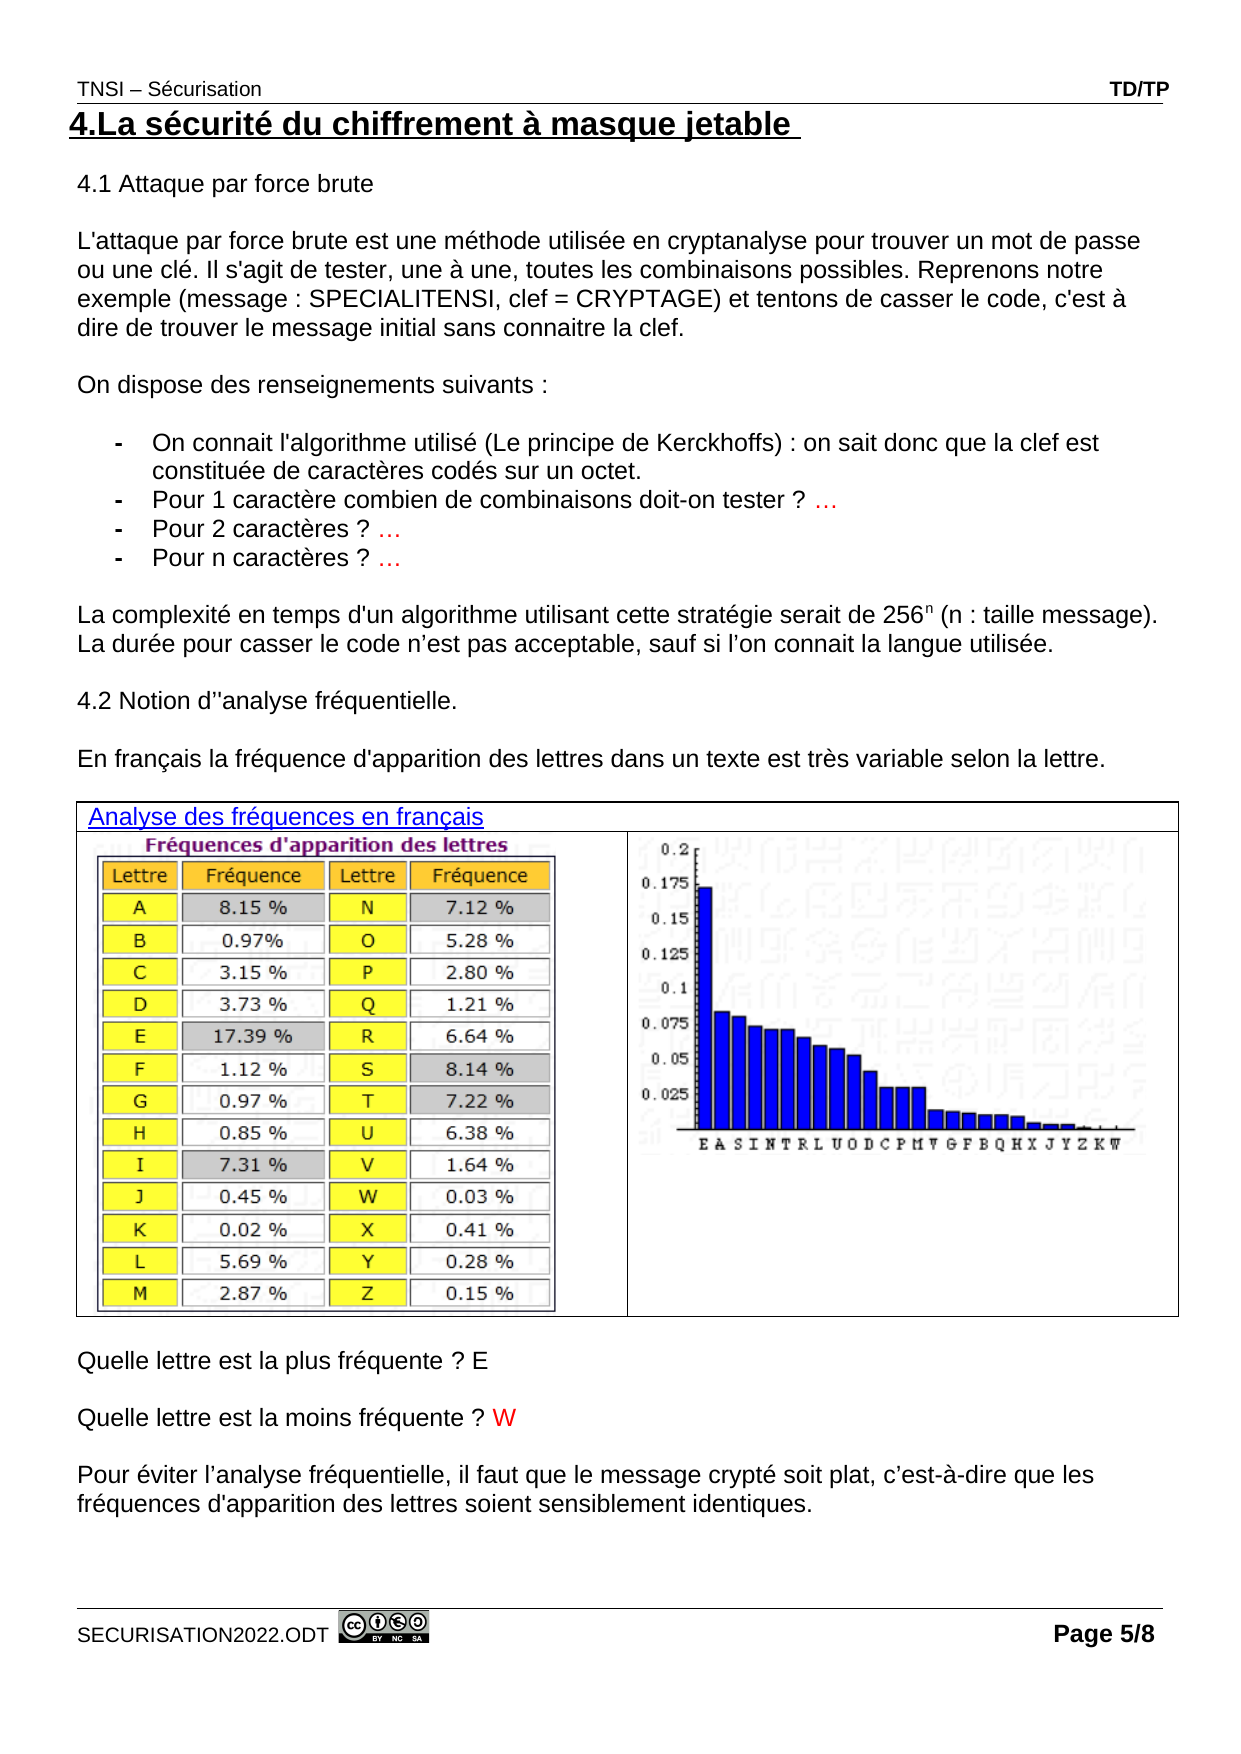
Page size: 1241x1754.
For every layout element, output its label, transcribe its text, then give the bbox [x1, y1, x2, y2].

table_cell [77, 832, 88, 1316]
list On connait l'algorithme utilisé (Le principe de Kerckhoffs) : on sait donc que la clef est constituée de caractères codés sur un octet. [114, 428, 1163, 485]
text Quelle lettre est la moins fréquente ? W [77, 1403, 1163, 1432]
table_header Analyse des fréquences en français [77, 803, 1178, 831]
text L'attaque par force brute est une méthode utilisée en cryptanalyse pour trouver un mot de passe ou une clé. Il s'agit de tester, une à une, toutes les combinaisons possibles. Reprenons notre exemple (message : SPECIALITENSI, clef = CRYPTAGE) et tentons de casser le code, c'est à dire de trouver le message initial sans connaitre la clef. [77, 226, 1163, 341]
text Pour éviter l’analyse fréquentielle, il faut que le message crypté soit plat, c’est-à-dire que les fréquences d'apparition des lettres soient sensiblement identiques. [77, 1460, 1163, 1517]
table_cell [628, 832, 1178, 1316]
list La sécurité du chiffrement à masque jetable [69, 104, 1163, 142]
text 4.2 Notion d’'analyse fréquentielle. [77, 686, 1163, 715]
picture [338, 1610, 430, 1643]
text On dispose des renseignements suivants : [77, 370, 1163, 399]
text 4.1 Attaque par force brute [77, 169, 1163, 198]
text La complexité en temps d'un algorithme utilisant cette stratégie serait de 256n (n : taille message). La durée pour casser le code n’est pas acceptable, sauf si l’on connait la langue utilisée. [77, 600, 1163, 658]
text En français la fréquence d'apparition des lettres dans un texte est très variable selon la lettre. [77, 744, 1163, 773]
table_cell [556, 832, 627, 1316]
list Pour 2 caractères ? … [114, 514, 1163, 543]
list Pour n caractères ? … [114, 543, 1163, 571]
list Pour 1 caractère combien de combinaisons doit-on tester ? … [114, 485, 1163, 514]
text Quelle lettre est la plus fréquente ? E [77, 1346, 1163, 1374]
